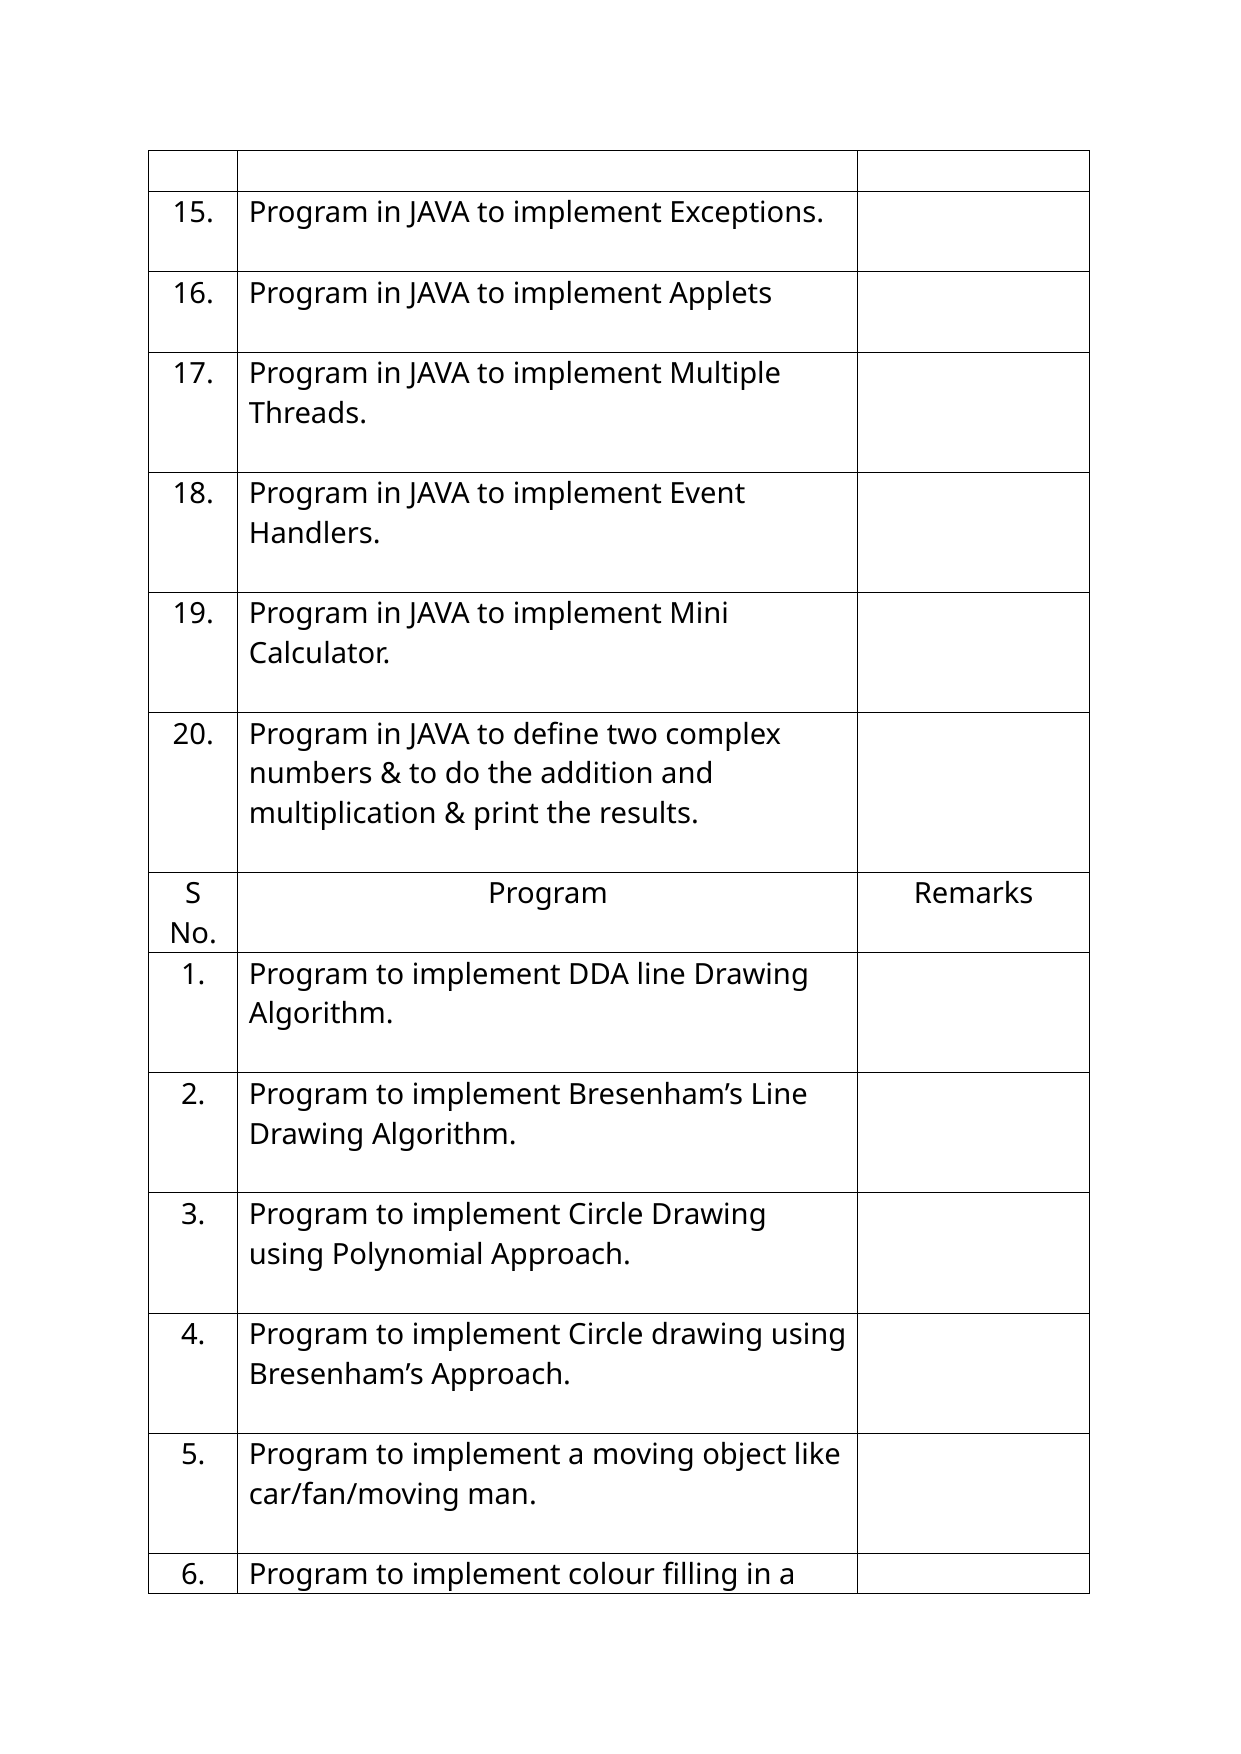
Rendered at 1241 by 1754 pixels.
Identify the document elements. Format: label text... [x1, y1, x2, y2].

table_cell [858, 151, 1089, 191]
table_cell [858, 953, 1089, 1072]
table_cell 16. [149, 272, 237, 352]
table_cell Program to implement a moving object like car/fan/moving man. [238, 1434, 857, 1553]
table_cell 18. [149, 473, 237, 592]
table_cell [858, 353, 1089, 472]
table_cell 17. [149, 353, 237, 472]
table_cell [858, 192, 1089, 271]
table_cell Program to implement Circle Drawing using Polynomial Approach. [238, 1193, 857, 1312]
table_cell Program in JAVA to implement Multiple Threads. [238, 353, 857, 472]
table_cell 3. [149, 1193, 237, 1312]
table_cell Program in JAVA to implement Exceptions. [238, 192, 857, 271]
table_cell Program to implement Circle drawing using Bresenham’s Approach. [238, 1314, 857, 1432]
table_cell [858, 1193, 1089, 1312]
table_cell Program to implement Bresenham’s Line Drawing Algorithm. [238, 1073, 857, 1192]
table_cell 6. [149, 1554, 237, 1593]
table_cell Program to implement DDA line Drawing Algorithm. [238, 953, 857, 1072]
table_cell [858, 593, 1089, 712]
table_cell 20. [149, 713, 237, 872]
table_cell Program to implement colour filling in a [238, 1554, 857, 1593]
table_cell 5. [149, 1434, 237, 1553]
table_cell 15. [149, 192, 237, 271]
table_cell Remarks [858, 873, 1089, 952]
table_cell Program in JAVA to implement Mini Calculator. [238, 593, 857, 712]
table_cell Program in JAVA to define two complex numbers & to do the addition and multiplication & print the results. [238, 713, 857, 872]
table_cell Program in JAVA to implement Applets [238, 272, 857, 352]
table_cell [858, 272, 1089, 352]
table_cell S No. [149, 873, 237, 952]
table_cell [858, 1554, 1089, 1593]
table_cell Program [238, 873, 857, 952]
table_cell [858, 713, 1089, 872]
table_cell 2. [149, 1073, 237, 1192]
table_cell [238, 151, 857, 191]
table_cell [858, 1314, 1089, 1432]
table_cell 4. [149, 1314, 237, 1432]
table_cell [858, 1073, 1089, 1192]
table_cell [149, 151, 237, 191]
table_cell [858, 1434, 1089, 1553]
table_cell Program in JAVA to implement Event Handlers. [238, 473, 857, 592]
table_cell 19. [149, 593, 237, 712]
table_cell 1. [149, 953, 237, 1072]
table_cell [858, 473, 1089, 592]
